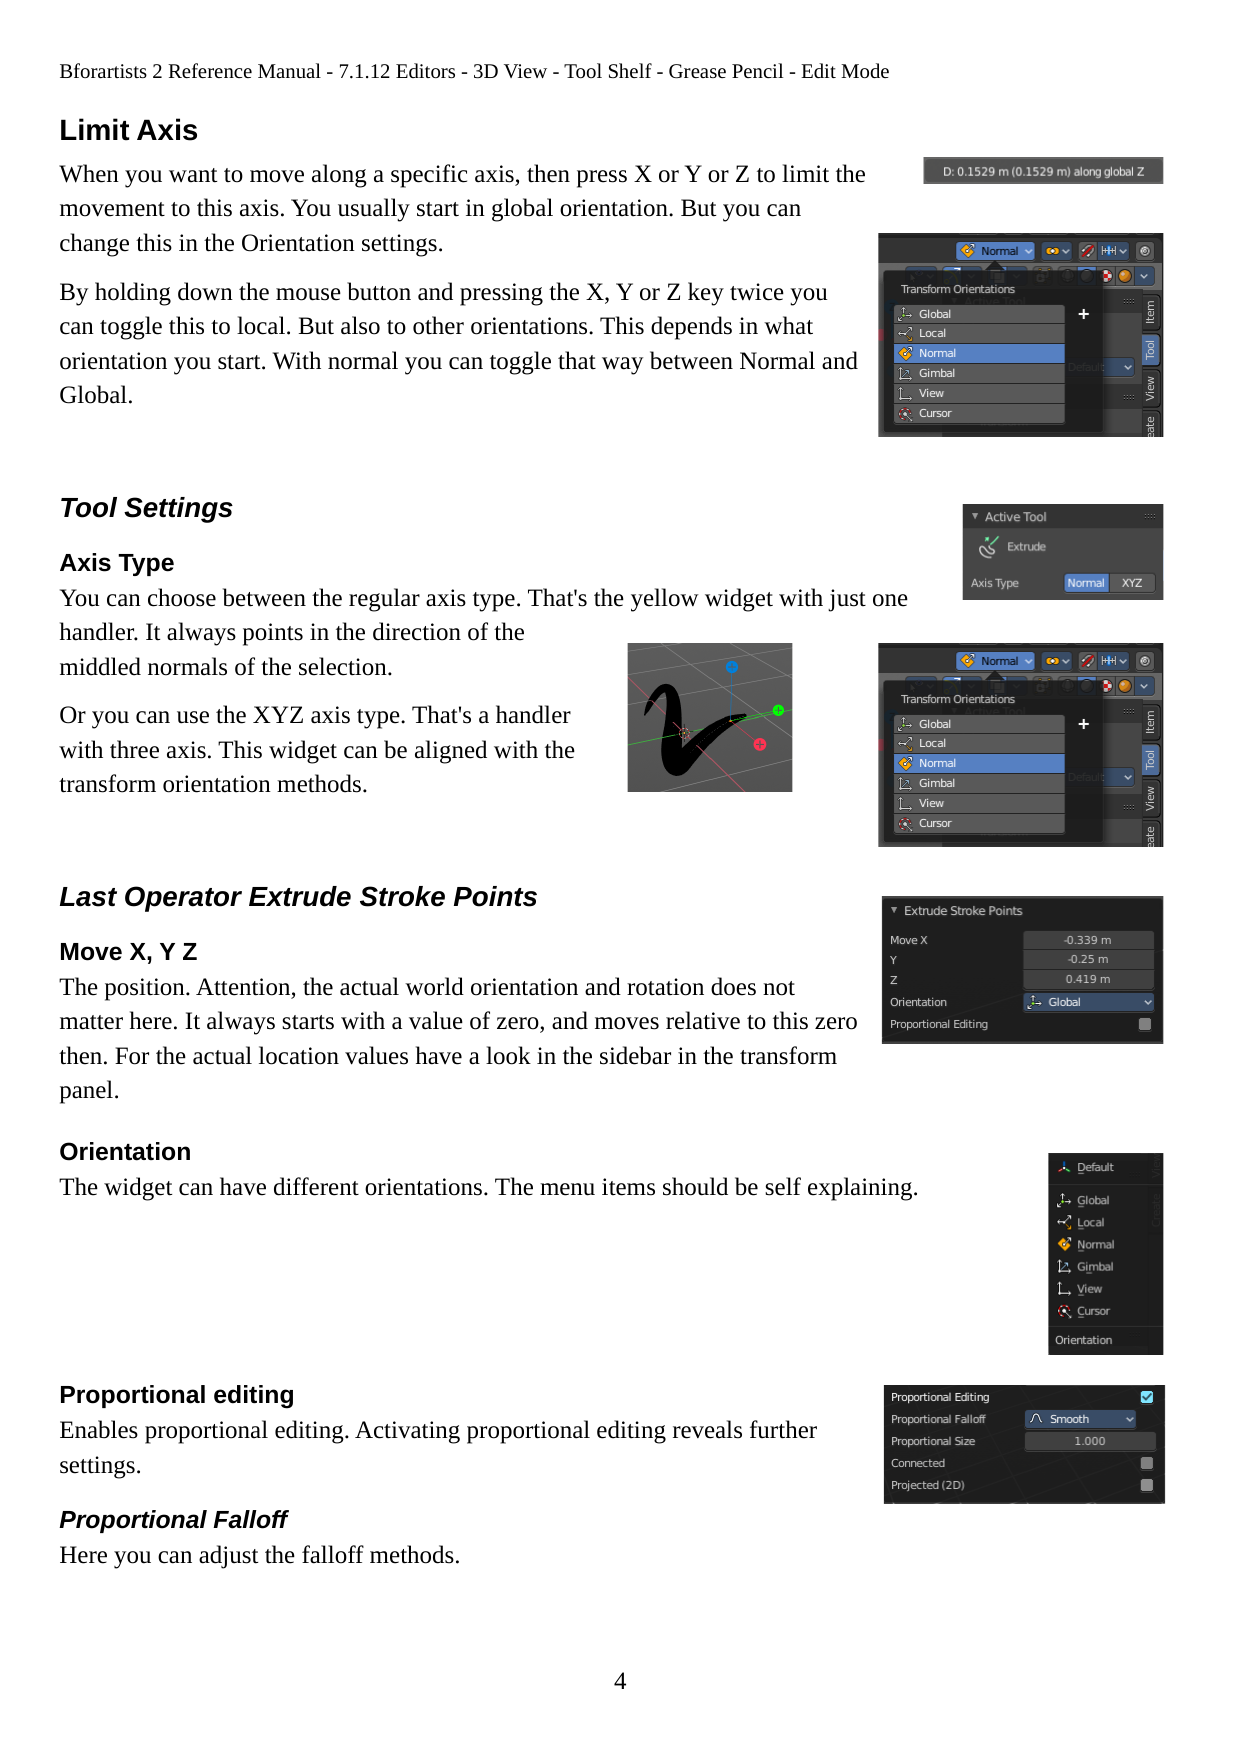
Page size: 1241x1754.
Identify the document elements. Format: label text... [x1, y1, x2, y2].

picture [627, 643, 793, 792]
picture [878, 233, 1164, 437]
subtitle [1164, 548, 1181, 576]
subtitle Tool Settings [59, 491, 1181, 523]
picture [923, 157, 1164, 184]
text When you want to move along a specific axis, then press X or Y or Z to limit the movement to this axis. You usually start in global orientation. But you can change this in the Orientation settings. [59, 159, 1181, 257]
subtitle Axis Type [59, 548, 962, 576]
text By holding down the mouse button and pressing the X, Y or Z key twice you can toggle this to local. But also to other orientations. This depends in what orientation you start. With normal you can toggle that way between Normal and Global. [59, 277, 878, 409]
picture [1048, 1153, 1164, 1355]
subtitle Last Operator Extrude Stroke Points [59, 880, 1181, 912]
subtitle [1164, 937, 1181, 966]
text Enables proportional editing. Activating proportional editing reveals further settings. [59, 1415, 883, 1478]
text Or you can use the XYZ axis type. That's a handler with three axis. This widget can be aligned with the transform orientation methods. [59, 701, 878, 798]
picture [881, 896, 1164, 1044]
picture [883, 1385, 1166, 1504]
text You can choose between the regular axis type. That's the yellow widget with just one handler. It always points in the direction of the middled normals of the selection. [59, 583, 1181, 680]
subtitle Move X, Y Z [59, 937, 881, 966]
picture [878, 643, 1164, 847]
picture [962, 504, 1164, 600]
text The widget can have different orientations. The menu items should be self explaining. [59, 1172, 1048, 1200]
text Here you can adjust the falloff methods. [59, 1540, 1181, 1568]
subtitle Proportional editing [59, 1380, 1181, 1409]
subtitle Proportional Falloff [59, 1505, 1181, 1533]
subtitle Orientation [59, 1137, 1181, 1165]
subtitle Limit Axis [59, 113, 1181, 146]
text The position. Attention, the actual world orientation and rotation does not matter here. It always starts with a value of zero, and moves relative to this zero then. For the actual location values have a look in the sidebar in the transform panel. [59, 972, 1181, 1104]
